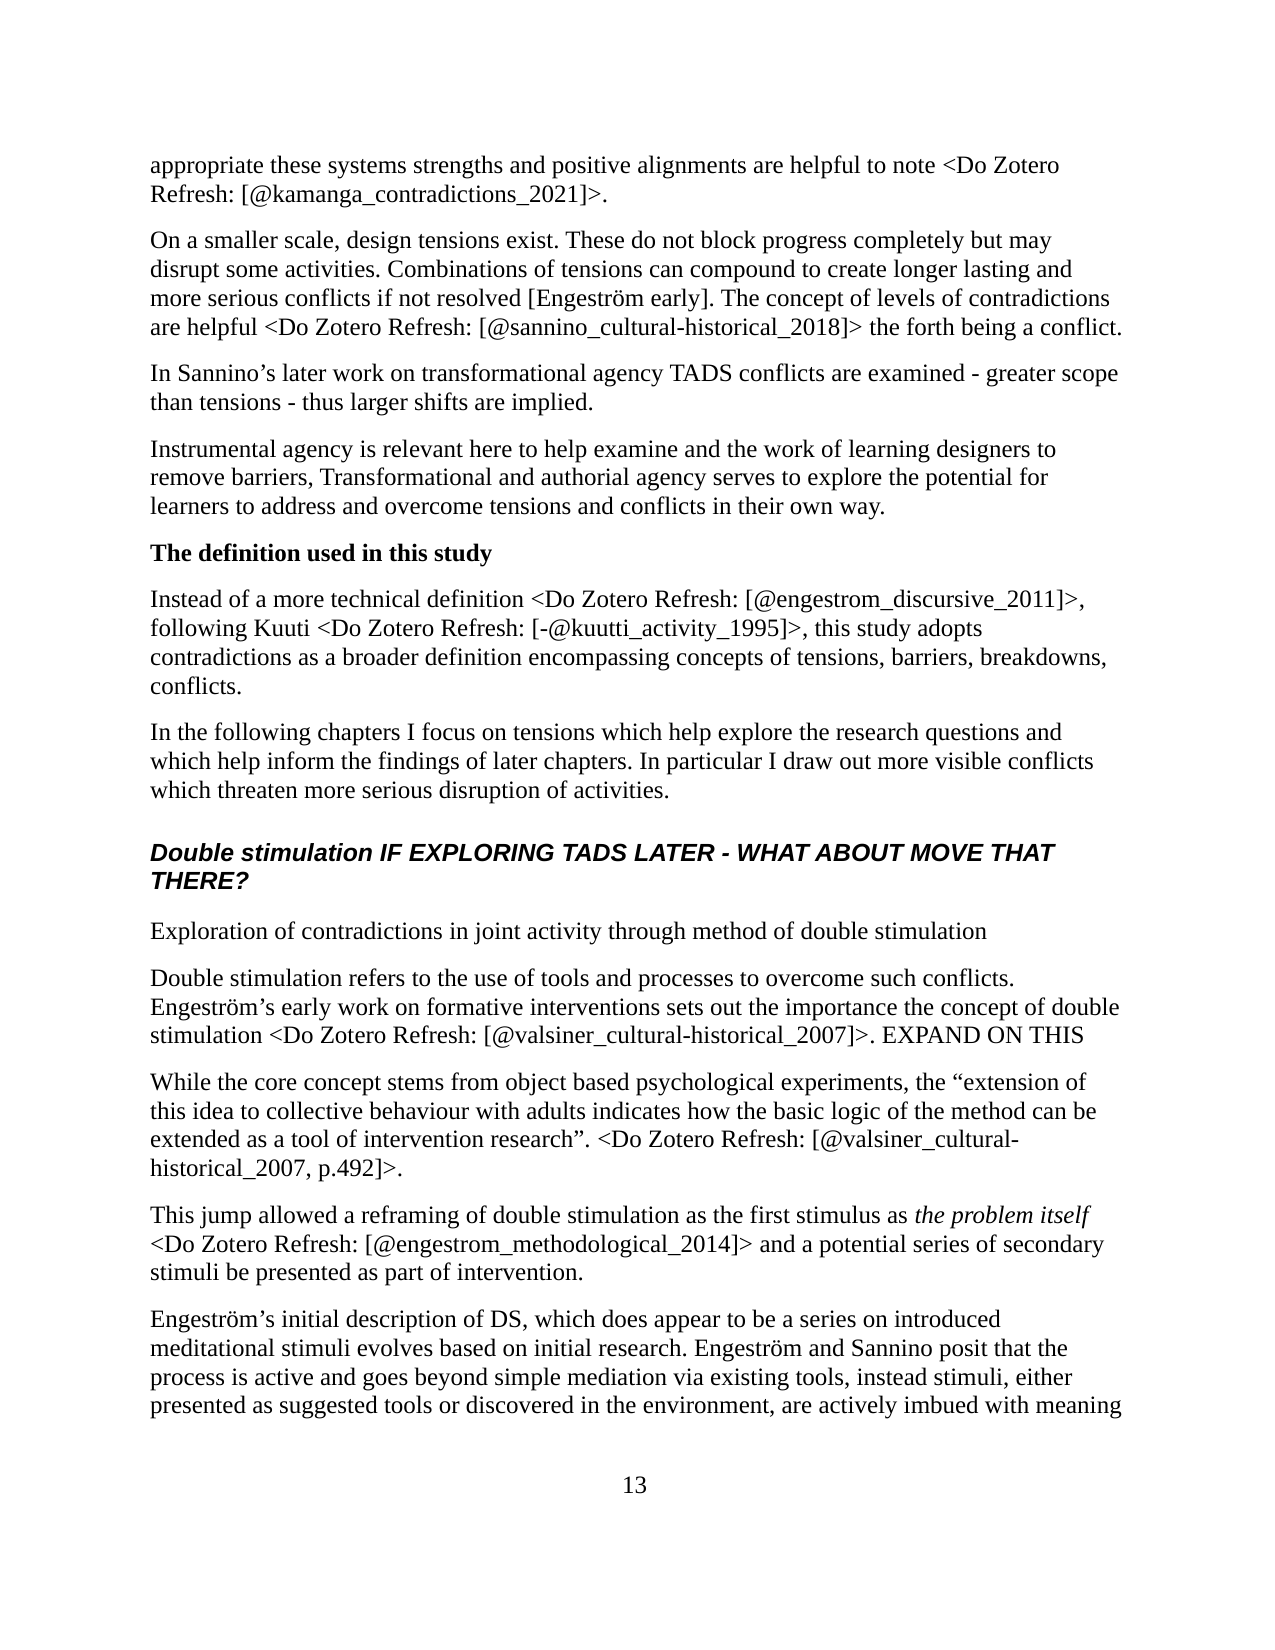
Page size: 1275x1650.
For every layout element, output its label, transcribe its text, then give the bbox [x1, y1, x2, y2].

text On a smaller scale, design tensions exist. These do not block progress completely but may disrupt some activities. Combinations of tensions can compound to create longer lasting and more serious conflicts if not resolved [Engeström early]. The concept of levels of contradictions are helpful <Do Zotero Refresh: [@sannino_cultural-historical_2018]> the forth being a conflict. [150, 225, 1125, 340]
text Instrumental agency is relevant here to help examine and the work of learning designers to remove barriers, Transformational and authorial agency serves to explore the potential for learners to address and overcome tensions and conflicts in their own way. [150, 434, 1125, 520]
text In the following chapters I focus on tensions which help explore the research questions and which help inform the findings of later chapters. In particular I draw out more visible conflicts which threaten more serious disruption of activities. [150, 717, 1125, 804]
text In Sannino’s later work on transformational agency TADS conflicts are examined - greater scope than tensions - thus larger shifts are implied. [150, 358, 1125, 416]
text Exploration of contradictions in joint activity through method of double stimulation [150, 916, 1125, 945]
text Instead of a more technical definition <Do Zotero Refresh: [@engestrom_discursive_2011]>, following Kuuti <Do Zotero Refresh: [-@kuutti_activity_1995]>, this study adopts contradictions as a broader definition encompassing concepts of tensions, barriers, breakdowns, conflicts. [150, 584, 1125, 699]
text Engeström’s initial description of DS, which does appear to be a series on introduced meditational stimuli evolves based on initial research. Engeström and Sannino posit that the process is active and goes beyond simple mediation via existing tools, instead stimuli, either presented as suggested tools or discovered in the environment, are actively imbued with meaning [150, 1304, 1125, 1419]
subtitle Double stimulation IF EXPLORING TADS LATER - WHAT ABOUT MOVE THAT THERE? [150, 838, 1125, 895]
text appropriate these systems strengths and positive alignments are helpful to note <Do Zotero Refresh: [@kamanga_contradictions_2021]>. [150, 150, 1125, 207]
text The definition used in this study [150, 538, 1125, 567]
text This jump allowed a reframing of double stimulation as the first stimulus as the problem itself <Do Zotero Refresh: [@engestrom_methodological_2014]> and a potential series of secondary stimuli be presented as part of intervention. [150, 1200, 1125, 1286]
text While the core concept stems from object based psychological experiments, the “extension of this idea to collective behaviour with adults indicates how the basic logic of the method can be extended as a tool of intervention research”. <Do Zotero Refresh: [@valsiner_cultural-historical_2007, p.492]>. [150, 1067, 1125, 1182]
text Double stimulation refers to the use of tools and processes to overcome such conflicts. Engeström’s early work on formative interventions sets out the importance the concept of double stimulation <Do Zotero Refresh: [@valsiner_cultural-historical_2007]>. EXPAND ON THIS [150, 963, 1125, 1049]
